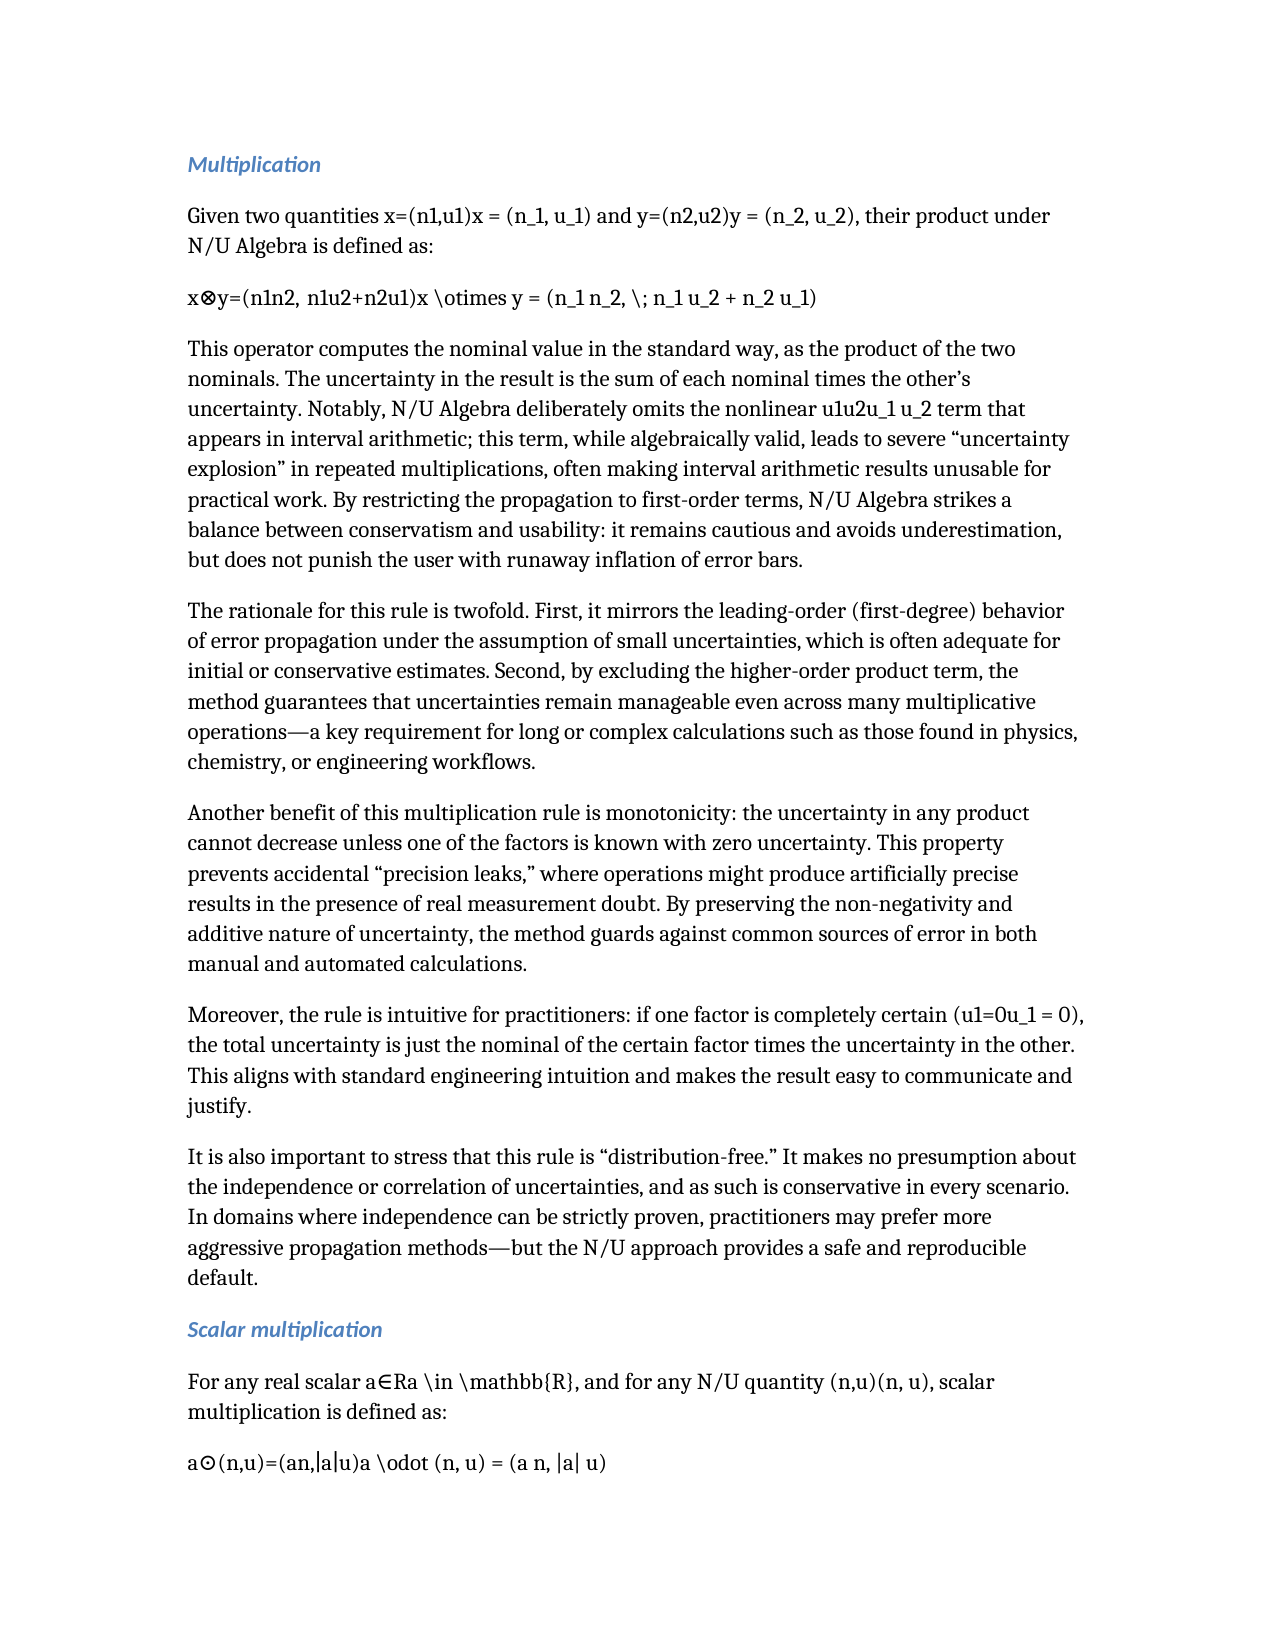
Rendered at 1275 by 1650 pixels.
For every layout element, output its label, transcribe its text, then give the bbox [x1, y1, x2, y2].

text Another benefit of this multiplication rule is monotonicity: the uncertainty in any product cannot decrease unless one of the factors is known with zero uncertainty. This property prevents accidental “precision leaks,” where operations might produce artificially precise results in the presence of real measurement doubt. By preserving the non-negativity and additive nature of uncertainty, the method guards against common sources of error in both manual and automated calculations. [187, 800, 1087, 977]
text Given two quantities x=(n1,u1)x = (n_1, u_1) and y=(n2,u2)y = (n_2, u_2), their product under N/U Algebra is defined as: [187, 203, 1087, 259]
subtitle Multiplication [187, 150, 1087, 178]
text This operator computes the nominal value in the standard way, as the product of the two nominals. The uncertainty in the result is the sum of each nominal times the other’s uncertainty. Notably, N/U Algebra deliberately omits the nonlinear u1u2u_1 u_2 term that appears in interval arithmetic; this term, while algebraically valid, leads to severe “uncertainty explosion” in repeated multiplications, often making interval arithmetic results unusable for practical work. By restricting the propagation to first-order terms, N/U Algebra strikes a balance between conservatism and usability: it remains cautious and avoids underestimation, but does not punish the user with runaway inflation of error bars. [187, 335, 1087, 573]
text x⊗y=(n1n2, n1u2+n2u1)x \otimes y = (n_1 n_2, \; n_1 u_2 + n_2 u_1) [187, 284, 1087, 311]
subtitle Scalar multiplication [187, 1316, 1087, 1343]
text The rationale for this rule is twofold. First, it mirrors the leading-order (first-degree) behavior of error propagation under the assumption of small uncertainties, which is often adequate for initial or conservative estimates. Second, by excluding the higher-order product term, the method guarantees that uncertainties remain manageable even across many multiplicative operations—a key requirement for long or complex calculations such as those found in physics, chemistry, or engineering workflows. [187, 598, 1087, 775]
text a⊙(n,u)=(an,∣a∣u)a \odot (n, u) = (a n, |a| u) [187, 1450, 1087, 1476]
text It is also important to stress that this rule is “distribution-free.” It makes no presumption about the independence or correlation of uncertainties, and as such is conservative in every scenario. In domains where independence can be strictly proven, practitioners may prefer more aggressive propagation methods—but the N/U approach provides a safe and reproducible default. [187, 1144, 1087, 1291]
text Moreover, the rule is intuitive for practitioners: if one factor is completely certain (u1=0u_1 = 0), the total uncertainty is just the nominal of the certain factor times the uncertainty in the other. This aligns with standard engineering intuition and makes the result easy to communicate and justify. [187, 1002, 1087, 1119]
text For any real scalar a∈Ra \in \mathbb{R}, and for any N/U quantity (n,u)(n, u), scalar multiplication is defined as: [187, 1368, 1087, 1425]
